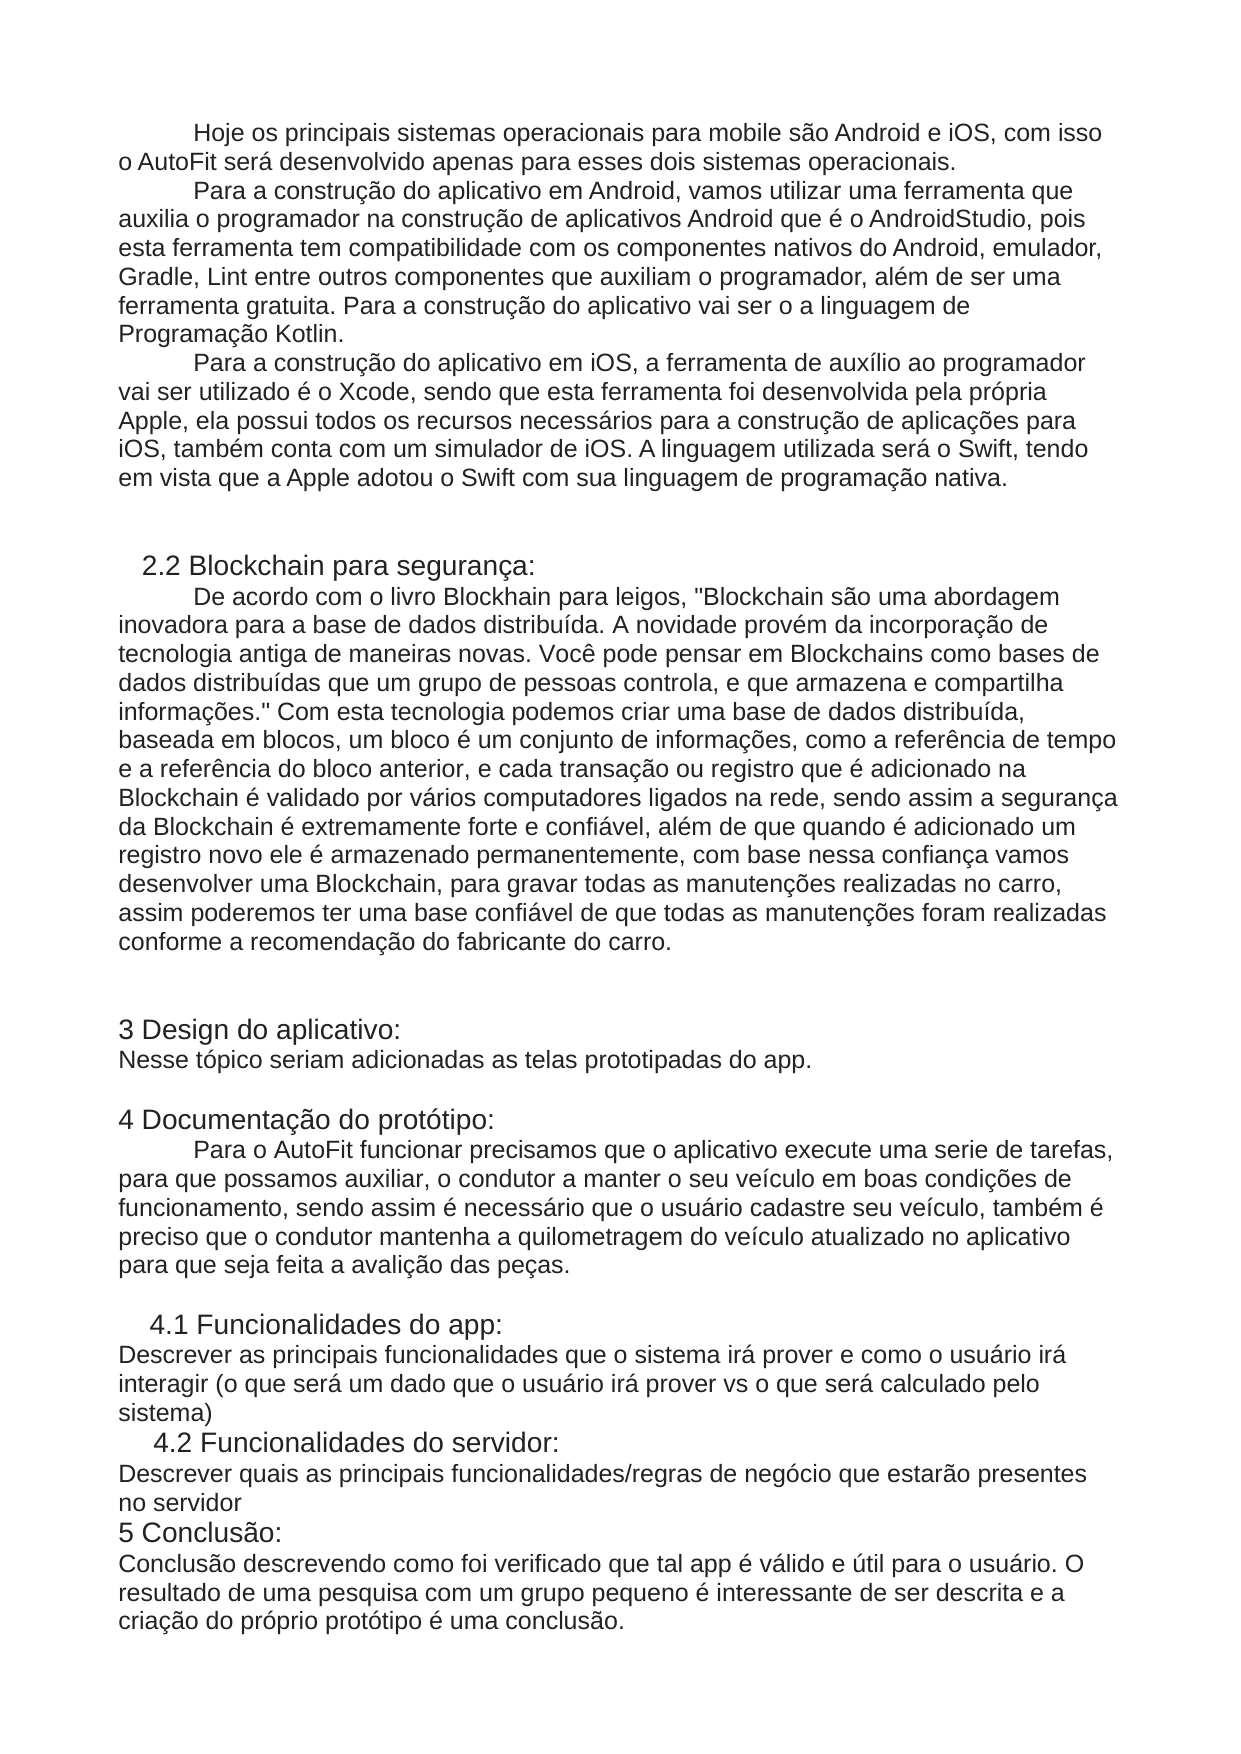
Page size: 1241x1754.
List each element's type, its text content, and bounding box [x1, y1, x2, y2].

text Conclusão descrevendo como foi verificado que tal app é válido e útil para o usuário. O resultado de uma pesquisa com um grupo pequeno é interessante de ser descrita e a criação do próprio protótipo é uma conclusão. [118, 1549, 1122, 1635]
text 4 Documentação do protótipo: [118, 1103, 1122, 1135]
text 4.1 Funcionalidades do app: [118, 1308, 1122, 1340]
text Para a construção do aplicativo em Android, vamos utilizar uma ferramenta que auxilia o programador na construção de aplicativos Android que é o AndroidStudio, pois esta ferramenta tem compatibilidade com os componentes nativos do Android, emulador, Gradle, Lint entre outros componentes que auxiliam o programador, além de ser uma ferramenta gratuita. Para a construção do aplicativo vai ser o a linguagem de Programação Kotlin. [118, 176, 1122, 348]
text Nesse tópico seriam adicionadas as telas prototipadas do app. [118, 1045, 1122, 1074]
text Hoje os principais sistemas operacionais para mobile são Android e iOS, com isso o AutoFit será desenvolvido apenas para esses dois sistemas operacionais. [118, 118, 1122, 176]
text Para o AutoFit funcionar precisamos que o aplicativo execute uma serie de tarefas, para que possamos auxiliar, o condutor a manter o seu veículo em boas condições de funcionamento, sendo assim é necessário que o usuário cadastre seu veículo, também é preciso que o condutor mantenha a quilometragem do veículo atualizado no aplicativo para que seja feita a avalição das peças. [118, 1135, 1122, 1279]
text De acordo com o livro Blockhain para leigos, "Blockchain são uma abordagem inovadora para a base de dados distribuída. A novidade provém da incorporação de tecnologia antiga de maneiras novas. Você pode pensar em Blockchains como bases de dados distribuídas que um grupo de pessoas controla, e que armazena e compartilha informações." Com esta tecnologia podemos criar uma base de dados distribuída, baseada em blocos, um bloco é um conjunto de informações, como a referência de tempo e a referência do bloco anterior, e cada transação ou registro que é adicionado na Blockchain é validado por vários computadores ligados na rede, sendo assim a segurança da Blockchain é extremamente forte e confiável, além de que quando é adicionado um registro novo ele é armazenado permanentemente, com base nessa confiança vamos desenvolver uma Blockchain, para gravar todas as manutenções realizadas no carro, assim poderemos ter uma base confiável de que todas as manutenções foram realizadas conforme a recomendação do fabricante do carro. [118, 582, 1122, 956]
text 5 Conclusão: [118, 1516, 1122, 1549]
text 2.2 Blockchain para segurança: [118, 549, 1122, 582]
text 3 Design do aplicativo: [118, 1013, 1122, 1045]
text Para a construção do aplicativo em iOS, a ferramenta de auxílio ao programador vai ser utilizado é o Xcode, sendo que esta ferramenta foi desenvolvida pela própria Apple, ela possui todos os recursos necessários para a construção de aplicações para iOS, também conta com um simulador de iOS. A linguagem utilizada será o Swift, tendo em vista que a Apple adotou o Swift com sua linguagem de programação nativa. [118, 348, 1122, 492]
text Descrever quais as principais funcionalidades/regras de negócio que estarão presentes no servidor [118, 1459, 1122, 1516]
text 4.2 Funcionalidades do servidor: [118, 1426, 1122, 1459]
text Descrever as principais funcionalidades que o sistema irá prover e como o usuário irá interagir (o que será um dado que o usuário irá prover vs o que será calculado pelo sistema) [118, 1340, 1122, 1426]
